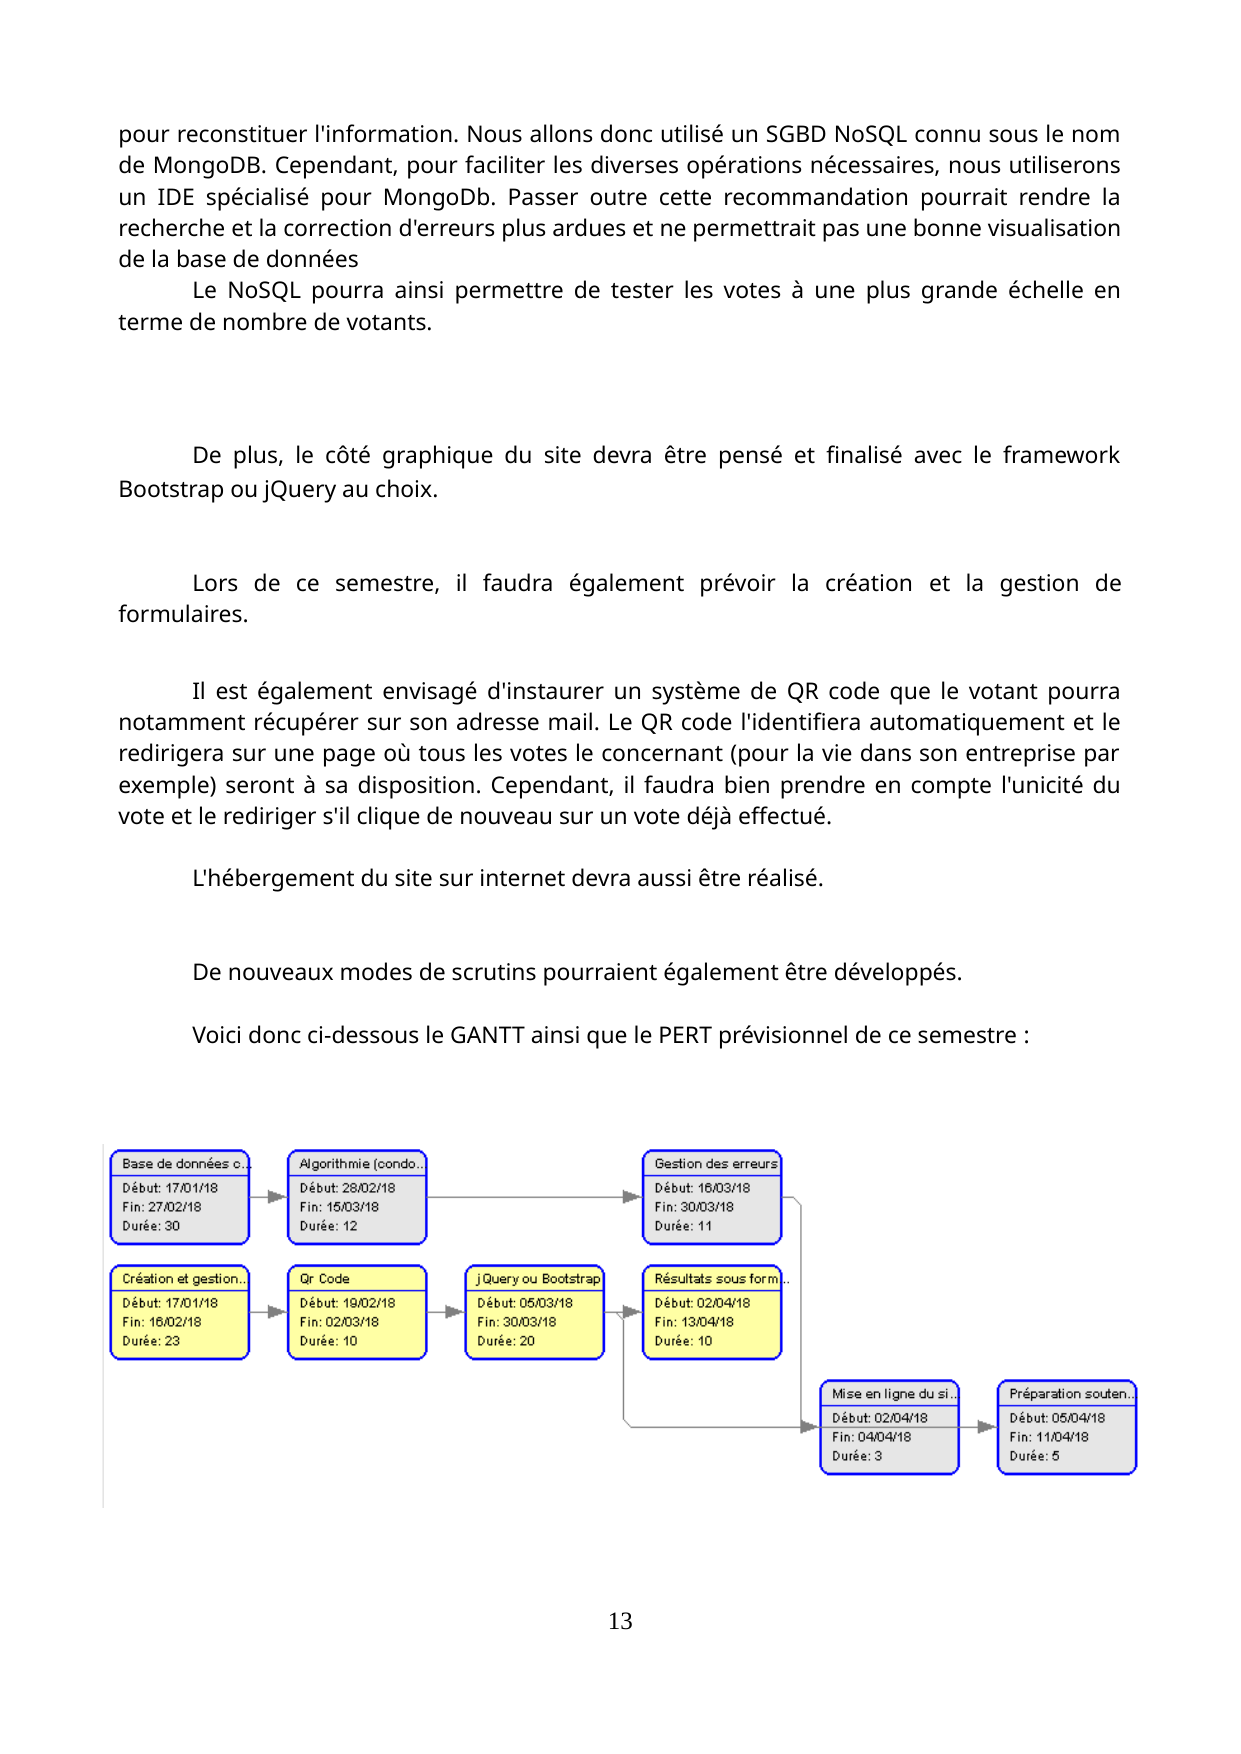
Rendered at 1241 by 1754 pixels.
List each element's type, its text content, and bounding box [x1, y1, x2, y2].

text pour reconstituer l'information. Nous allons donc utilisé un SGBD NoSQL connu sous le nom de MongoDB. Cependant, pour faciliter les diverses opérations nécessaires, nous utiliserons un IDE spécialisé pour MongoDb. Passer outre cette recommandation pourrait rendre la recherche et la correction d'erreurs plus ardues et ne permettrait pas une bonne visualisation de la base de données [118, 118, 1122, 274]
picture [102, 1144, 1149, 1508]
text L'hébergement du site sur internet devra aussi être réalisé. [118, 862, 1122, 893]
text Voici donc ci-dessous le GANTT ainsi que le PERT prévisionnel de ce semestre : [118, 1018, 1122, 1050]
text Il est également envisagé d'instaurer un système de QR code que le votant pourra notamment récupérer sur son adresse mail. Le QR code l'identifiera automatiquement et le redirigera sur une page où tous les votes le concernant (pour la vie dans son entreprise par exemple) seront à sa disposition. Cependant, il faudra bien prendre en compte l'unicité du vote et le rediriger s'il clique de nouveau sur un vote déjà effectué. [118, 675, 1122, 831]
text De plus, le côté graphique du site devra être pensé et finalisé avec le framework Bootstrap ou jQuery au choix. [118, 428, 1122, 504]
text Le NoSQL pourra ainsi permettre de tester les votes à une plus grande échelle en terme de nombre de votants. [118, 274, 1122, 337]
text Lors de ce semestre, il faudra également prévoir la création et la gestion de formulaires. [118, 567, 1122, 629]
text De nouveaux modes de scrutins pourraient également être développés. [118, 956, 1122, 987]
